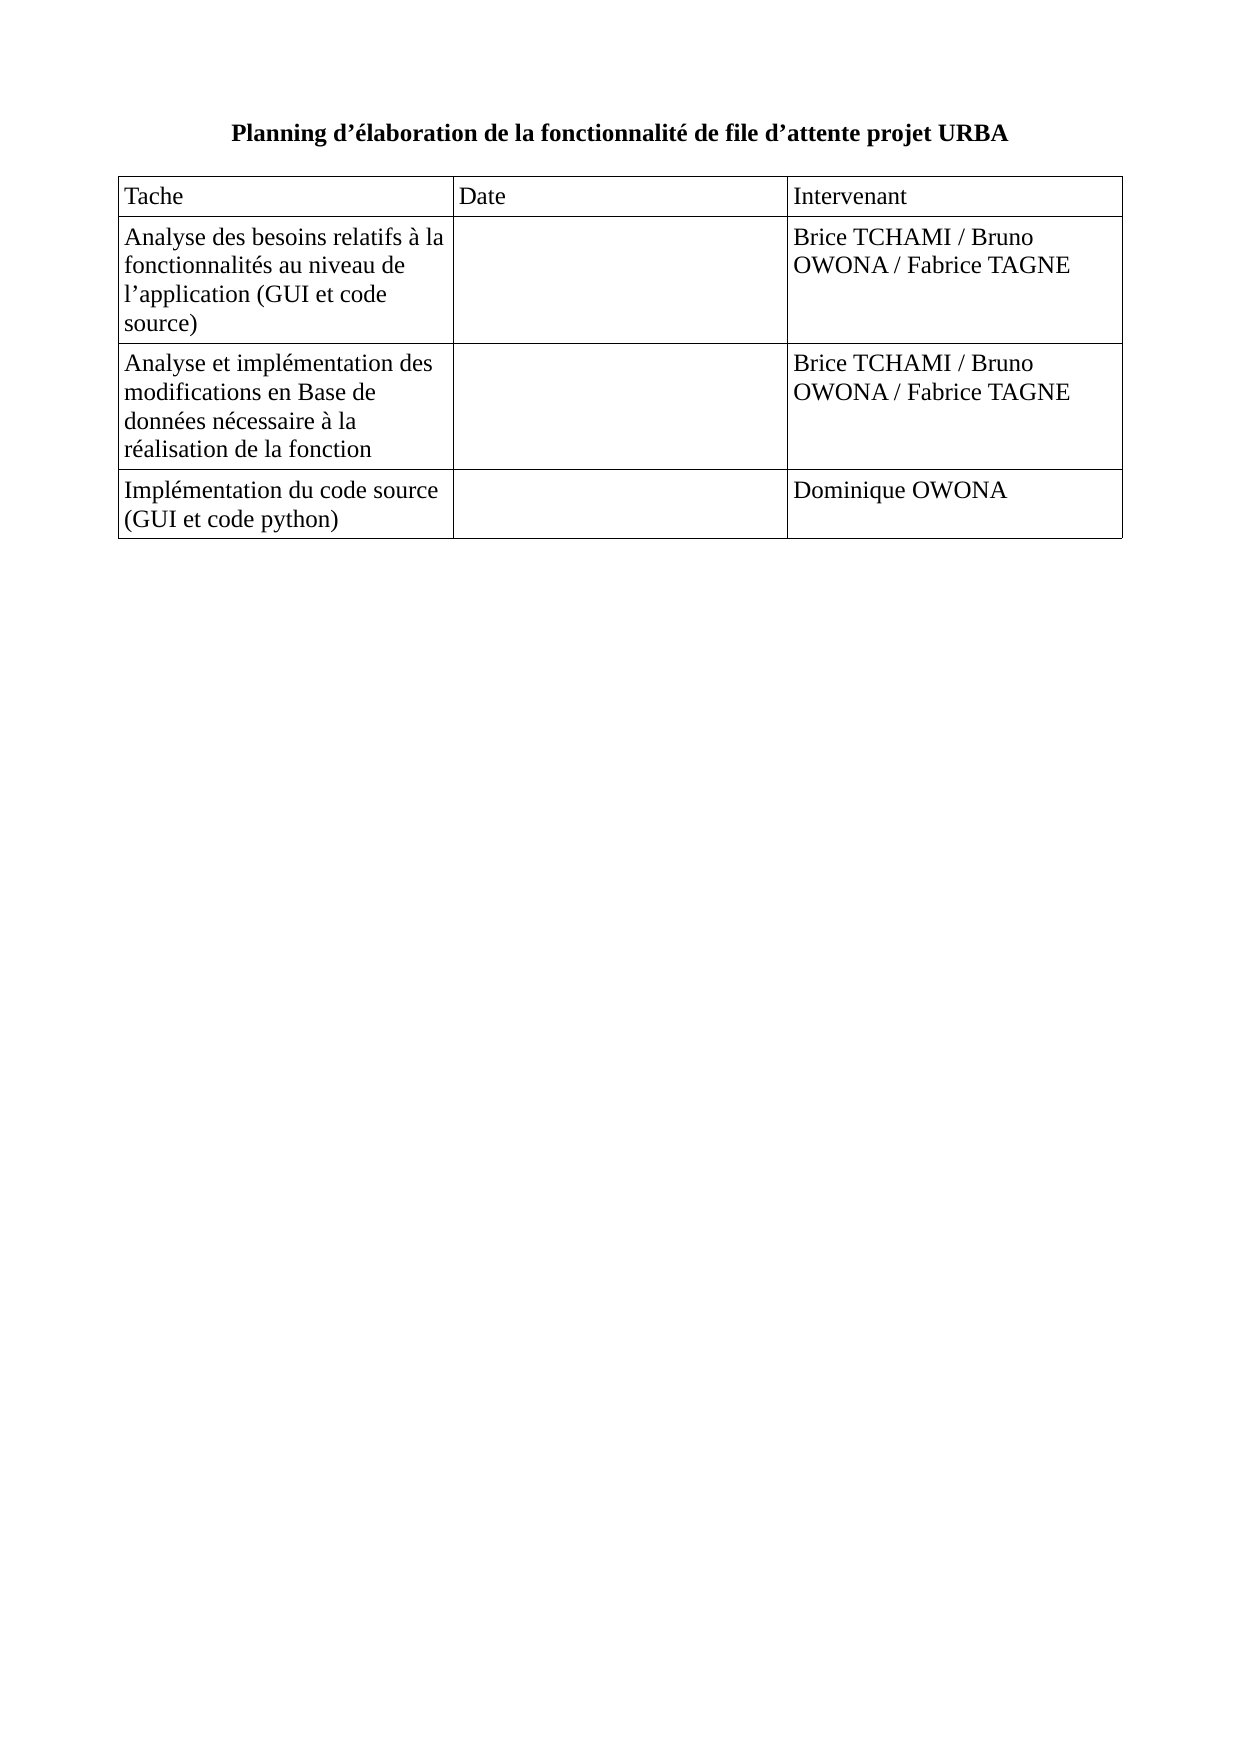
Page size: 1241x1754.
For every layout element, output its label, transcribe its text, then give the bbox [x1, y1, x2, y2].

table_cell Brice TCHAMI / Bruno OWONA / Fabrice TAGNE [788, 344, 1122, 469]
table_cell [454, 344, 787, 469]
table_header Tache [119, 177, 453, 216]
table_header Intervenant [788, 177, 1122, 216]
table_header Date [454, 177, 787, 216]
table_cell Brice TCHAMI / Bruno OWONA / Fabrice TAGNE [788, 217, 1122, 342]
table_cell Analyse et implémentation des modifications en Base de données nécessaire à la réalisation de la fonction [119, 344, 453, 469]
text Planning d’élaboration de la fonctionnalité de file d’attente projet URBA [118, 118, 1122, 147]
table_cell Analyse des besoins relatifs à la fonctionnalités au niveau de l’application (GUI et code source) [119, 217, 453, 342]
table_cell [454, 217, 787, 342]
table_cell [454, 470, 787, 538]
table_cell Dominique OWONA [788, 470, 1122, 538]
table_cell Implémentation du code source (GUI et code python) [119, 470, 453, 538]
